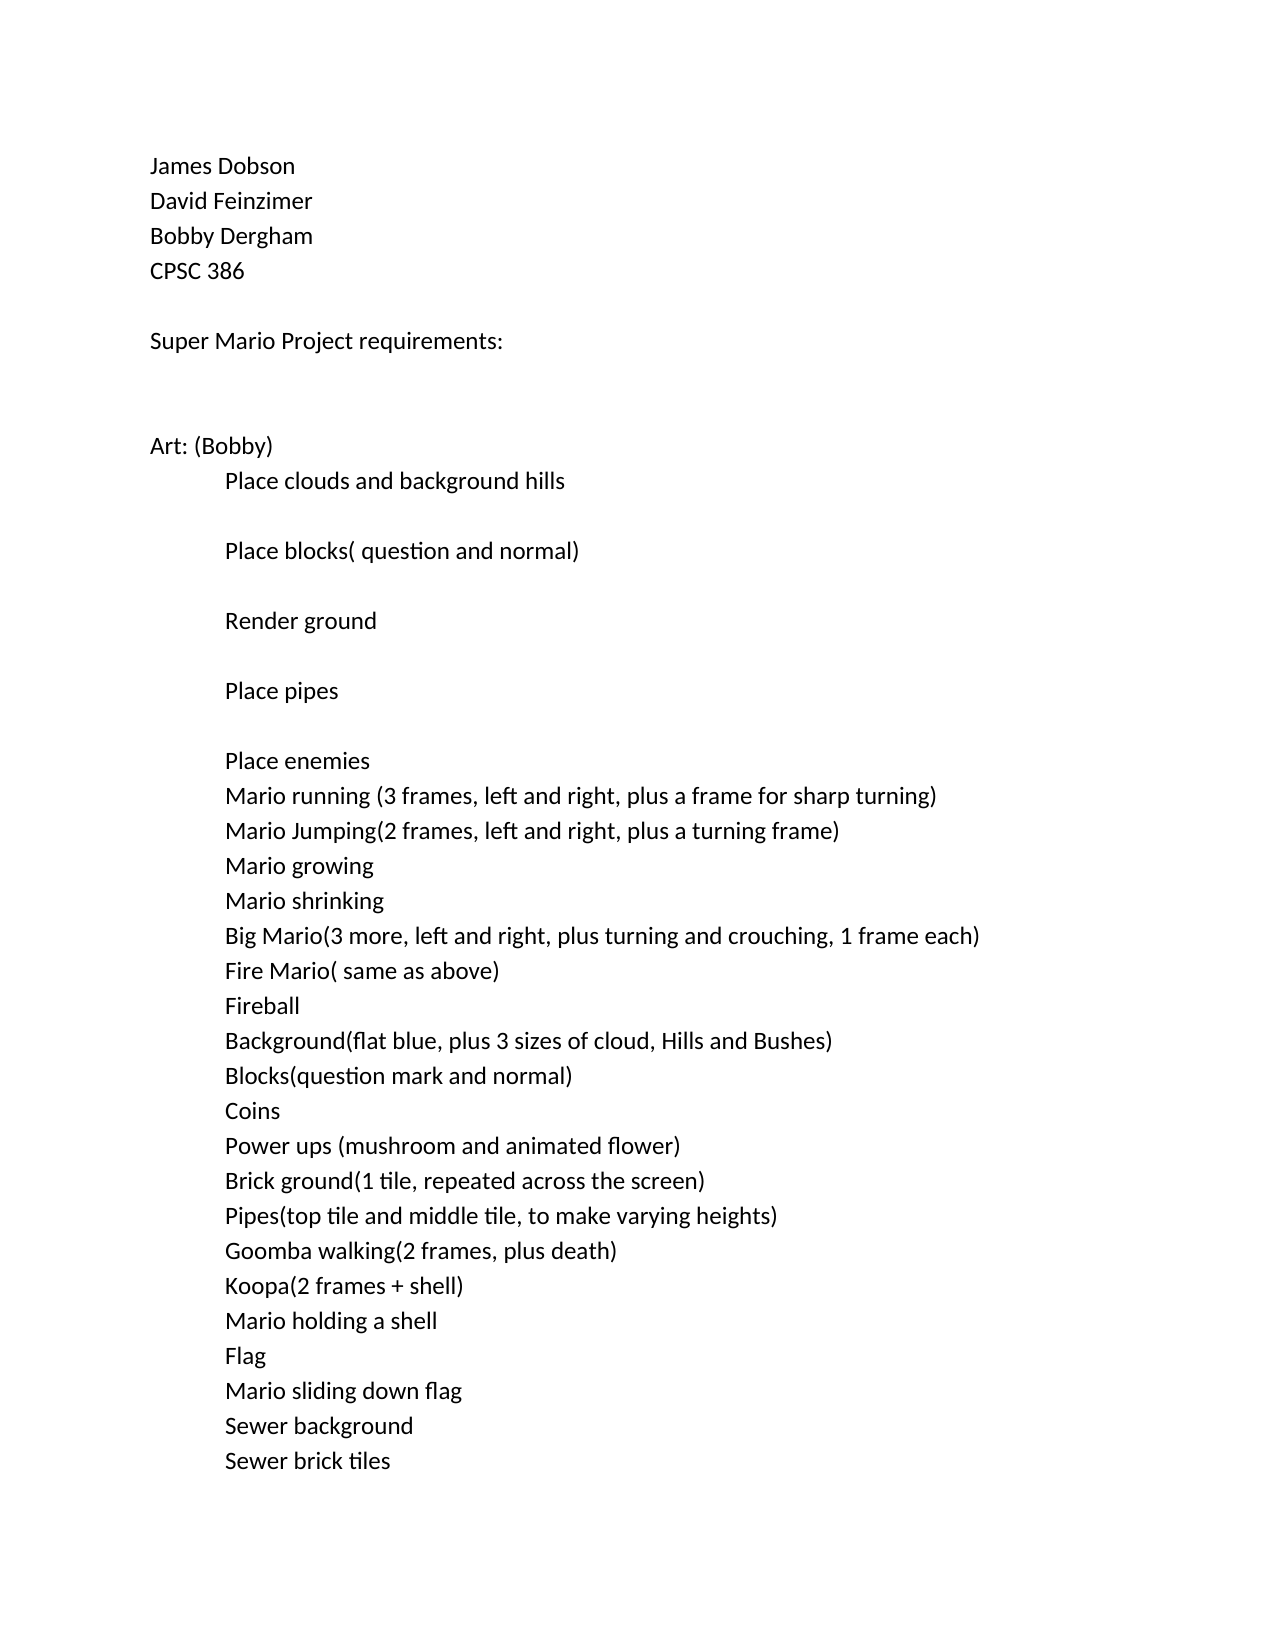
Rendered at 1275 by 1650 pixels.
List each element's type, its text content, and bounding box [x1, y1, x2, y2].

text Blocks(question mark and normal) [150, 1060, 1125, 1091]
text Mario Jumping(2 frames, left and right, plus a turning frame) [150, 815, 1125, 846]
text Art: (Bobby) [150, 430, 1125, 461]
text Fireball [150, 990, 1125, 1021]
text Fire Mario( same as above) [150, 955, 1125, 986]
text Flag [150, 1340, 1125, 1371]
text Goomba walking(2 frames, plus death) [150, 1235, 1125, 1266]
text Background(flat blue, plus 3 sizes of cloud, Hills and Bushes) [150, 1025, 1125, 1056]
text CPSC 386 [150, 255, 1125, 286]
text James Dobson [150, 150, 1125, 181]
text Sewer brick tiles [150, 1445, 1125, 1476]
text Mario sliding down flag [150, 1375, 1125, 1406]
text Koopa(2 frames + shell) [150, 1270, 1125, 1301]
text Place clouds and background hills Place blocks( question and normal) Render ground Place pipes Place enemies [150, 465, 1125, 776]
text Bobby Dergham [150, 220, 1125, 251]
text Super Mario Project requirements: [150, 325, 1125, 356]
text Mario growing [150, 850, 1125, 881]
text Sewer background [150, 1410, 1125, 1441]
text David Feinzimer [150, 185, 1125, 216]
text Big Mario(3 more, left and right, plus turning and crouching, 1 frame each) [150, 920, 1125, 951]
text Coins [150, 1095, 1125, 1126]
text Pipes(top tile and middle tile, to make varying heights) [150, 1200, 1125, 1231]
text Mario shrinking [150, 885, 1125, 916]
text Mario holding a shell [150, 1305, 1125, 1336]
text Brick ground(1 tile, repeated across the screen) [150, 1165, 1125, 1196]
text Power ups (mushroom and animated flower) [150, 1130, 1125, 1161]
text Mario running (3 frames, left and right, plus a frame for sharp turning) [150, 780, 1125, 811]
